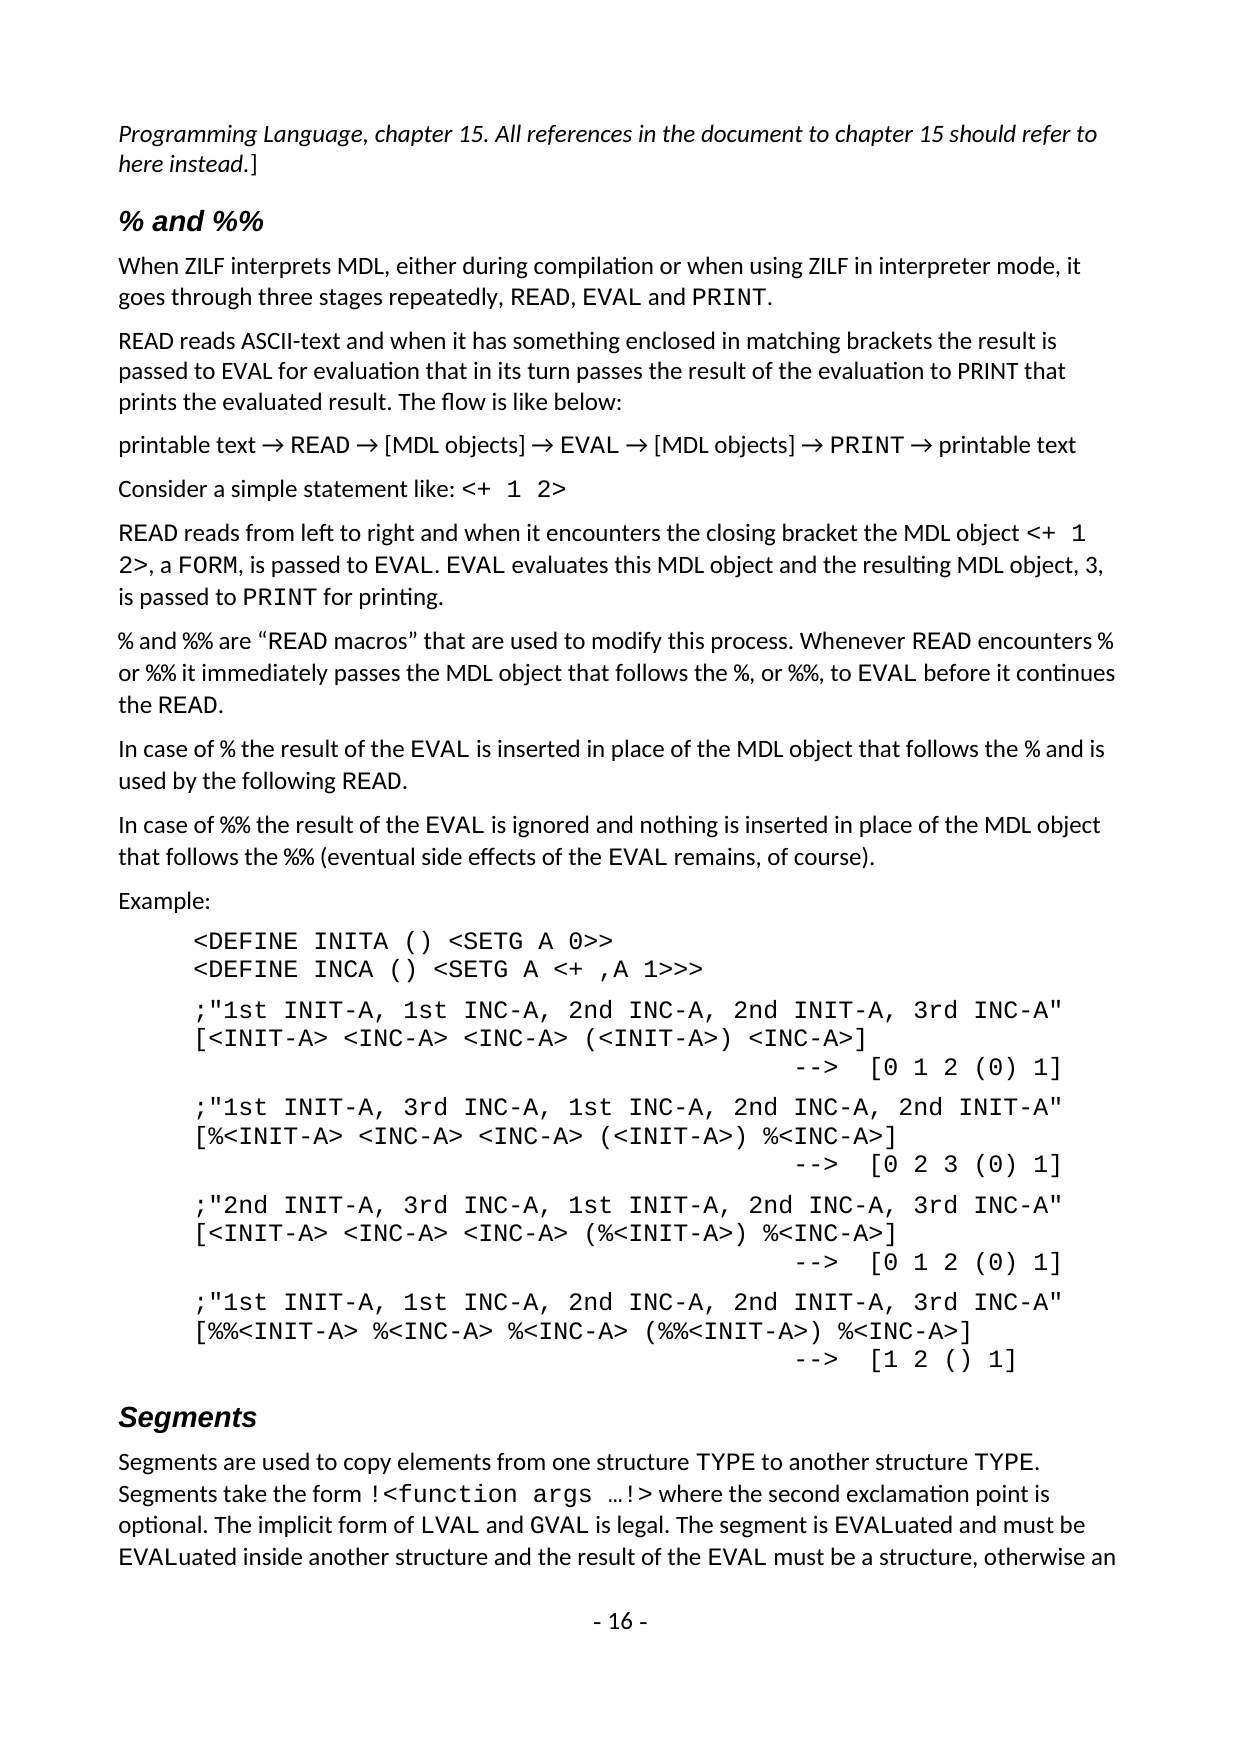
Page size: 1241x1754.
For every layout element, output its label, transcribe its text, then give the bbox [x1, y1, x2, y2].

text Example: [118, 885, 1122, 916]
text <DEFINE INITA () <SETG A 0>> <DEFINE INCA () <SETG A <+ ,A 1>>> [118, 928, 1122, 985]
text In case of %% the result of the EVAL is ignored and nothing is inserted in place of the MDL object that follows the %% (eventual side effects of the EVAL remains, of course). [118, 809, 1122, 873]
text ;"1st INIT-A, 1st INC-A, 2nd INC-A, 2nd INIT-A, 3rd INC-A" [%%<INIT-A> %<INC-A> %<INC-A> (%%<INIT-A>) %<INC-A>] --> [1 2 () 1] [118, 1290, 1122, 1375]
text ;"1st INIT-A, 1st INC-A, 2nd INC-A, 2nd INIT-A, 3rd INC-A" [<INIT-A> <INC-A> <INC-A> (<INIT-A>) <INC-A>] --> [0 1 2 (0) 1] [118, 997, 1122, 1082]
text Programming Language, chapter 15. All references in the document to chapter 15 should refer to here instead.] [118, 118, 1122, 179]
subtitle % and %% [118, 204, 1122, 238]
text In case of % the result of the EVAL is inserted in place of the MDL object that follows the % and is used by the following READ. [118, 733, 1122, 797]
text % and %% are “READ macros” that are used to modify this process. Whenever READ encounters % or %% it immediately passes the MDL object that follows the %, or %%, to EVAL before it continues the READ. [118, 625, 1122, 721]
text ;"1st INIT-A, 3rd INC-A, 1st INC-A, 2nd INC-A, 2nd INIT-A" [%<INIT-A> <INC-A> <INC-A> (<INIT-A>) %<INC-A>] --> [0 2 3 (0) 1] [118, 1095, 1122, 1180]
text ;"2nd INIT-A, 3rd INC-A, 1st INIT-A, 2nd INC-A, 3rd INC-A" [<INIT-A> <INC-A> <INC-A> (%<INIT-A>) %<INC-A>] --> [0 1 2 (0) 1] [118, 1192, 1122, 1277]
text READ reads ASCII-text and when it has something enclosed in matching brackets the result is passed to EVAL for evaluation that in its turn passes the result of the evaluation to PRINT that prints the evaluated result. The flow is like below: [118, 325, 1122, 417]
text Consider a simple statement like: <+ 1 2> [118, 473, 1122, 505]
subtitle Segments [118, 1400, 1122, 1433]
text When ZILF interprets MDL, either during compilation or when using ZILF in interpreter mode, it goes through three stages repeatedly, READ, EVAL and PRINT. [118, 250, 1122, 312]
text Segments are used to copy elements from one structure TYPE to another structure TYPE. Segments take the form !<function args …!> where the second exclamation point is optional. The implicit form of LVAL and GVAL is legal. The segment is EVALuated and must be EVALuated inside another structure and the result of the EVAL must be a structure, otherwise an [118, 1446, 1122, 1573]
text READ reads from left to right and when it encounters the closing bracket the MDL object <+ 1 2>, a FORM, is passed to EVAL. EVAL evaluates this MDL object and the resulting MDL object, 3, is passed to PRINT for printing. [118, 518, 1122, 613]
text printable text → READ → [MDL objects] → EVAL → [MDL objects] → PRINT → printable text [118, 429, 1122, 461]
